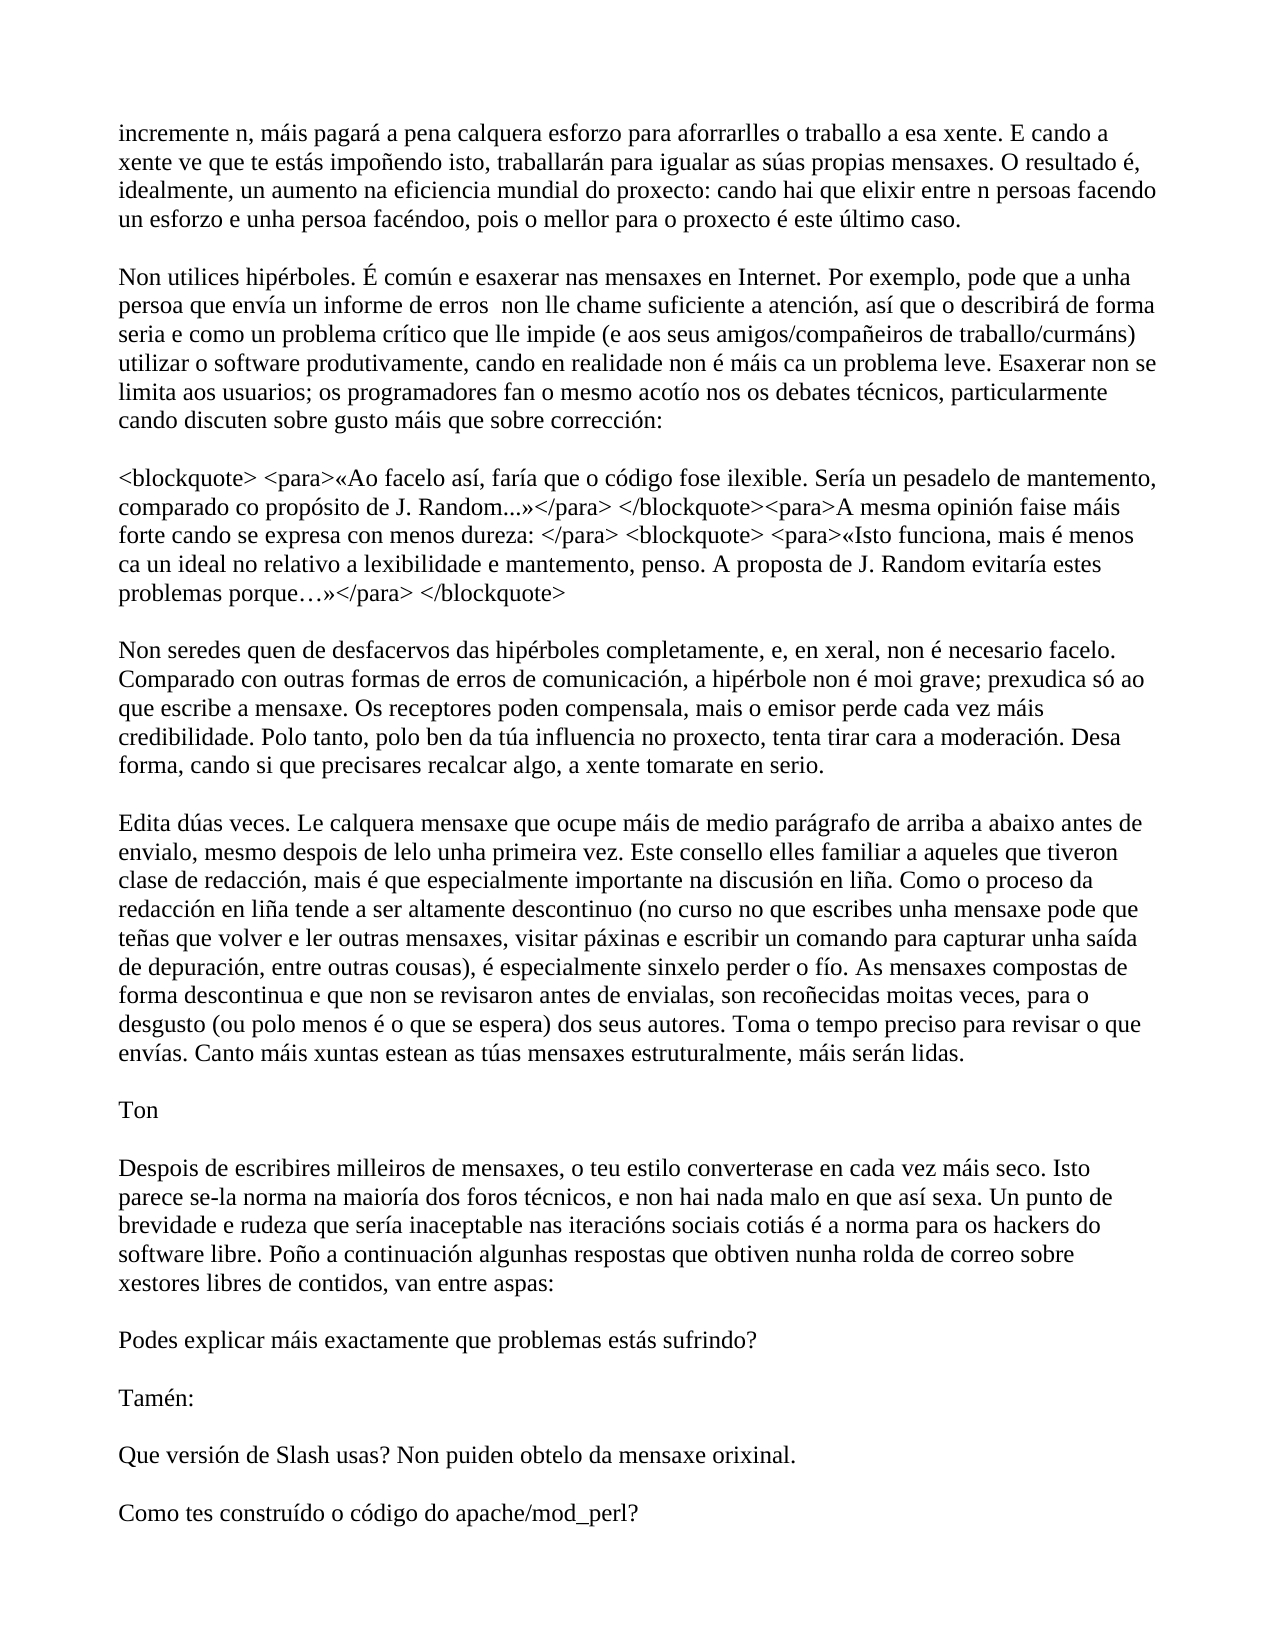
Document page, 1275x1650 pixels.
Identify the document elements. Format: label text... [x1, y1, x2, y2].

text Que versión de Slash usas? Non puiden obtelo da mensaxe orixinal. [118, 1441, 1157, 1469]
text Edita dúas veces. Le calquera mensaxe que ocupe máis de medio parágrafo de arriba a abaixo antes de envialo, mesmo despois de lelo unha primeira vez. Este consello elles familiar a aqueles que tiveron clase de redacción, mais é que especialmente importante na discusión en liña. Como o proceso da redacción en liña tende a ser altamente descontinuo (no curso no que escribes unha mensaxe pode que teñas que volver e ler outras mensaxes, visitar páxinas e escribir un comando para capturar unha saída de depuración, entre outras cousas), é especialmente sinxelo perder o fío. As mensaxes compostas de forma descontinua e que non se revisaron antes de envialas, son recoñecidas moitas veces, para o desgusto (ou polo menos é o que se espera) dos seus autores. Toma o tempo preciso para revisar o que envías. Canto máis xuntas estean as túas mensaxes estruturalmente, máis serán lidas. [118, 808, 1157, 1067]
text Non utilices hipérboles. É común e esaxerar nas mensaxes en Internet. Por exemplo, pode que a unha persoa que envía un informe de erros non lle chame suficiente a atención, así que o describirá de forma seria e como un problema crítico que lle impide (e aos seus amigos/compañeiros de traballo/curmáns) utilizar o software produtivamente, cando en realidade non é máis ca un problema leve. Esaxerar non se limita aos usuarios; os programadores fan o mesmo acotío nos os debates técnicos, particularmente cando discuten sobre gusto máis que sobre corrección: [118, 262, 1157, 434]
text Ton [118, 1096, 1157, 1124]
text Podes explicar máis exactamente que problemas estás sufrindo? [118, 1326, 1157, 1354]
text Despois de escribires milleiros de mensaxes, o teu estilo converterase en cada vez máis seco. Isto parece se-la norma na maioría dos foros técnicos, e non hai nada malo en que así sexa. Un punto de brevidade e rudeza que sería inaceptable nas iteracións sociais cotiás é a norma para os hackers do software libre. Poño a continuación algunhas respostas que obtiven nunha rolda de correo sobre xestores libres de contidos, van entre aspas: [118, 1153, 1157, 1297]
text Como tes construído o código do apache/mod_perl? [118, 1498, 1157, 1527]
text Non seredes quen de desfacervos das hipérboles completamente, e, en xeral, non é necesario facelo. Comparado con outras formas de erros de comunicación, a hipérbole non é moi grave; prexudica só ao que escribe a mensaxe. Os receptores poden compensala, mais o emisor perde cada vez máis credibilidade. Polo tanto, polo ben da túa influencia no proxecto, tenta tirar cara a moderación. Desa forma, cando si que precisares recalcar algo, a xente tomarate en serio. [118, 636, 1157, 779]
text <blockquote> <para>«Ao facelo así, faría que o código fose ilexible. Sería un pesadelo de mantemento, comparado co propósito de J. Random...»</para> </blockquote><para>A mesma opinión faise máis forte cando se expresa con menos dureza: </para> <blockquote> <para>«Isto funciona, mais é menos ca un ideal no relativo a lexibilidade e mantemento, penso. A proposta de J. Random evitaría estes problemas porque…»</para> </blockquote> [118, 463, 1157, 607]
text incremente n, máis pagará a pena calquera esforzo para aforrarlles o traballo a esa xente. E cando a xente ve que te estás impoñendo isto, traballarán para igualar as súas propias mensaxes. O resultado é, idealmente, un aumento na eficiencia mundial do proxecto: cando hai que elixir entre n persoas facendo un esforzo e unha persoa facéndoo, pois o mellor para o proxecto é este último caso. [118, 118, 1157, 233]
text Tamén: [118, 1383, 1157, 1412]
